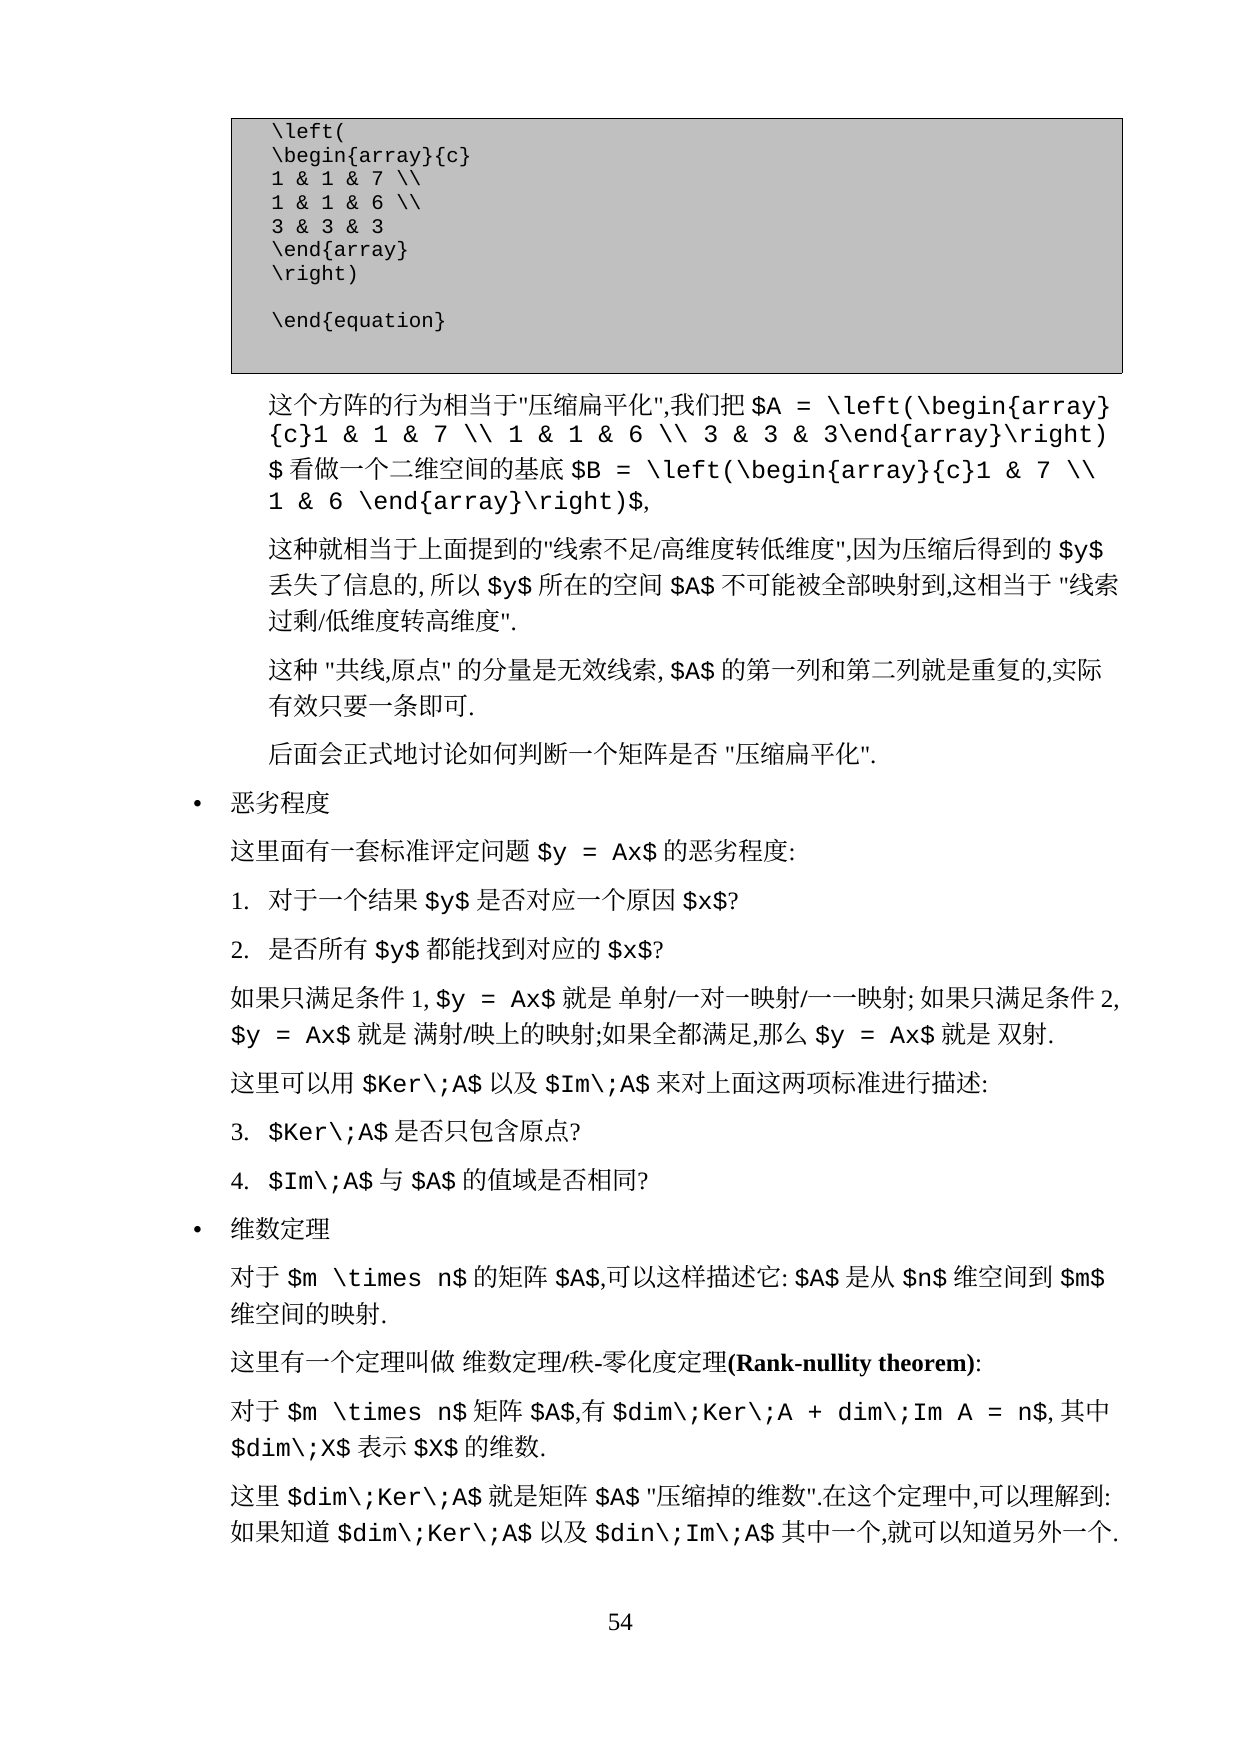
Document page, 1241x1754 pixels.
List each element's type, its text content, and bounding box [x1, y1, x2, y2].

list 这里面有一套标准评定问题 $y = Ax$ 的恶劣程度: [193, 832, 1122, 868]
list $Im\;A$ 与 $A$ 的值域是否相同? [231, 1161, 1122, 1197]
list 1 & 1 & 6 \\ [232, 189, 1122, 213]
list 这个方阵的行为相当于"压缩扁平化",我们把 $A = \left(\begin{array}{c}1 & 1 & 7 \\ 1 & 1 & 6 \\ 3 & 3 & 3\end{array}\right)$ 看做一个二维空间的基底 $B = \left(\begin{array}{c}1 & 7 \\ 1 & 6 \end{array}\right)$, [231, 385, 1122, 517]
list \left( [232, 119, 1122, 142]
list 3 & 3 & 3 [232, 213, 1122, 236]
list 这里 $dim\;Ker\;A$ 就是矩阵 $A$ "压缩掉的维数".在这个定理中,可以理解到: 如果知道 $dim\;Ker\;A$ 以及 $din\;Im\;A$ 其中一个,就可以知道另外一个. [193, 1476, 1122, 1549]
list 维数定理 [193, 1209, 1122, 1246]
list 是否所有 $y$ 都能找到对应的 $x$? [231, 929, 1122, 966]
list 这种就相当于上面提到的"线索不足/高维度转低维度",因为压缩后得到的 $y$ 丢失了信息的, 所以 $y$ 所在的空间 $A$ 不可能被全部映射到,这相当于 "线索过剩/低维度转高维度". [231, 529, 1122, 638]
list 如果只满足条件1, $y = Ax$ 就是 单射/一对一映射/一一映射; 如果只满足条件2, $y = Ax$ 就是 满射/映上的映射;如果全都满足,那么 $y = Ax$ 就是 双射. [193, 978, 1122, 1051]
list 这里可以用 $Ker\;A$ 以及 $Im\;A$ 来对上面这两项标准进行描述: [193, 1063, 1122, 1099]
list 这种 "共线,原点" 的分量是无效线索, $A$ 的第一列和第二列就是重复的,实际有效只要一条即可. [231, 651, 1122, 723]
list 对于 $m \times n$ 矩阵 $A$,有 $dim\;Ker\;A + dim\;Im A = n$, 其中 $dim\;X$ 表示 $X$ 的维数. [193, 1391, 1122, 1464]
list \end{equation} [232, 307, 1122, 334]
list 恶劣程度 [193, 784, 1122, 819]
list 对于 $m \times n$ 的矩阵 $A$,可以这样描述它: $A$ 是从 $n$ 维空间到 $m$ 维空间的映射. [193, 1258, 1122, 1330]
list 这里有一个定理叫做 维数定理/秩-零化度定理(Rank-nullity theorem): [193, 1343, 1122, 1379]
list $Ker\;A$ 是否只包含原点? [231, 1112, 1122, 1148]
list \end{array} [232, 236, 1122, 260]
list \begin{array}{c} [232, 142, 1122, 165]
list 1 & 1 & 7 \\ [232, 165, 1122, 189]
list \right) [232, 260, 1122, 284]
list 对于一个结果 $y$ 是否对应一个原因 $x$? [231, 881, 1122, 917]
list 后面会正式地讨论如何判断一个矩阵是否 "压缩扁平化". [231, 735, 1122, 771]
